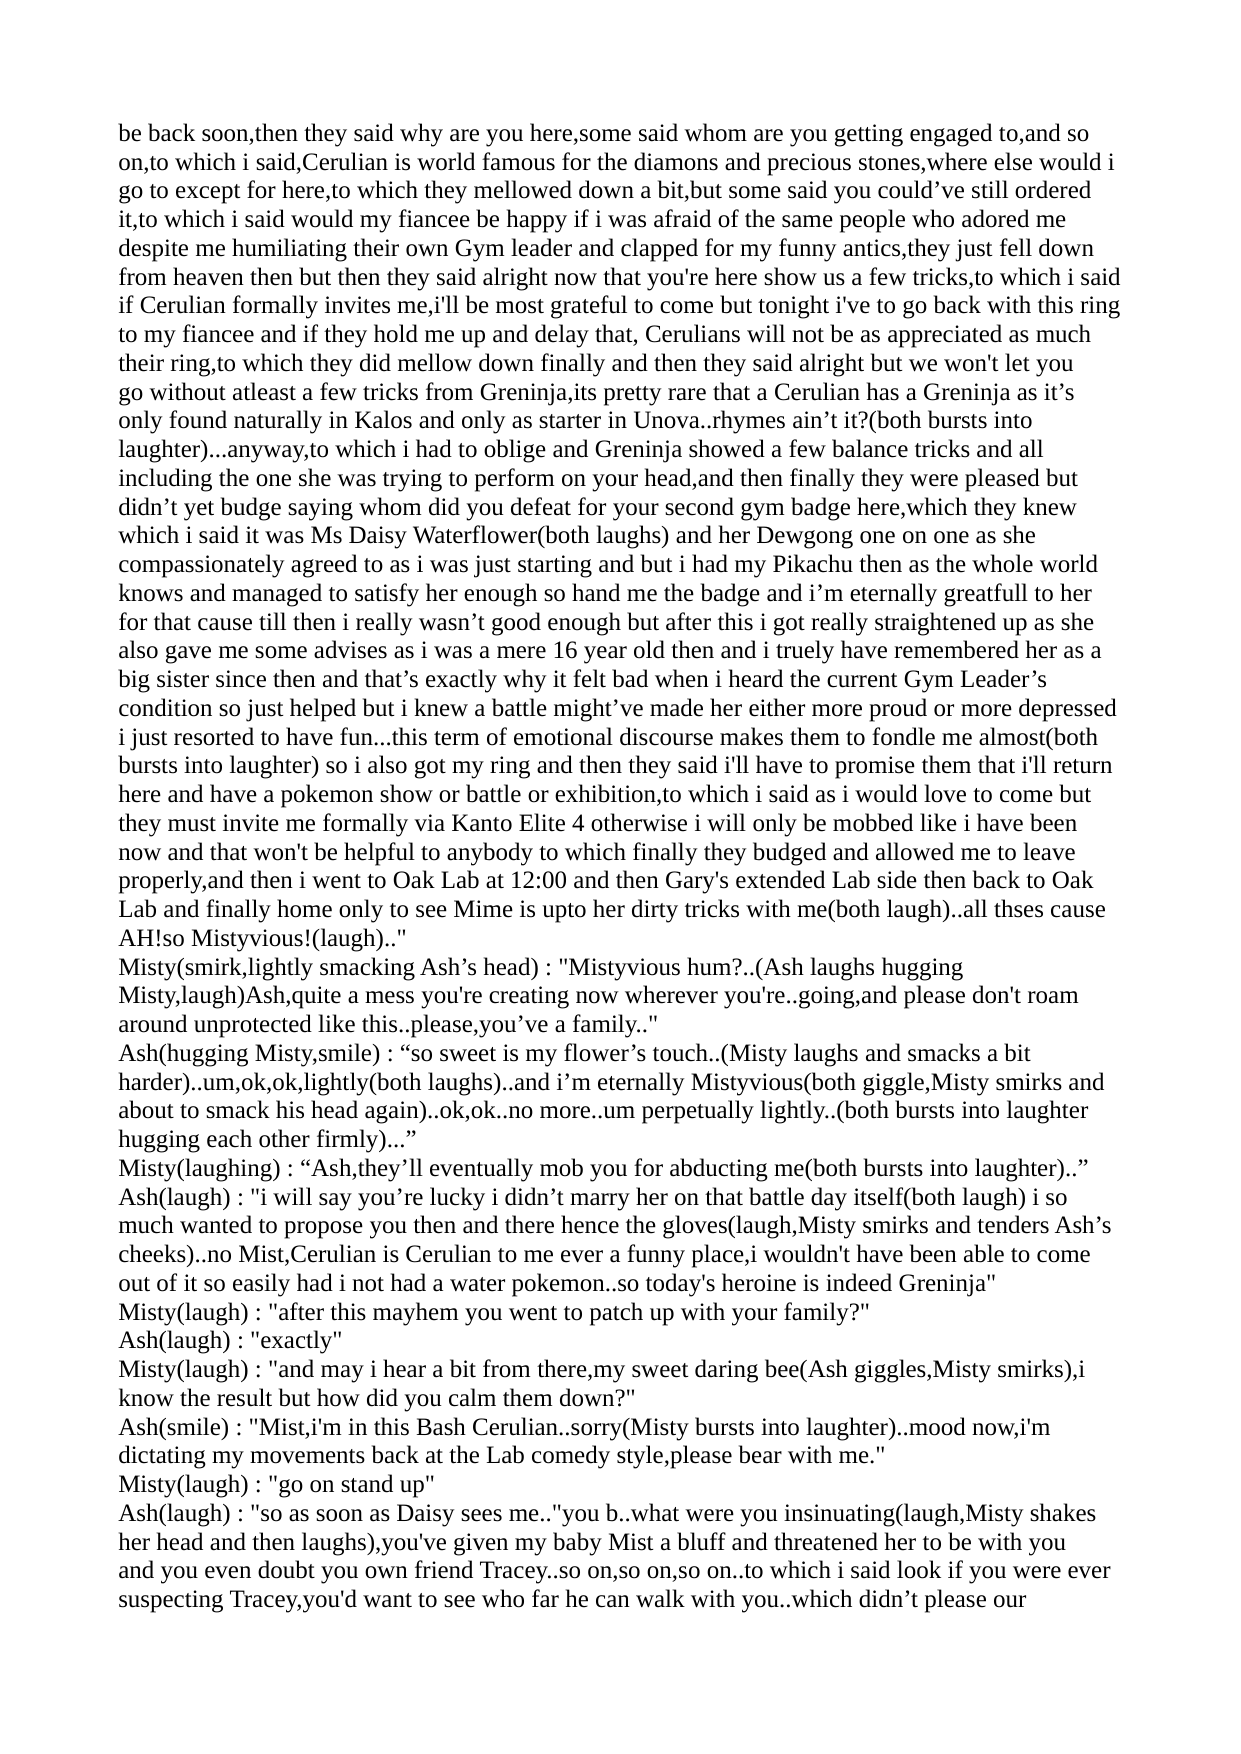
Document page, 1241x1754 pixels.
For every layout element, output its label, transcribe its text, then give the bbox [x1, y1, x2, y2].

text Ash(smile) : "Mist,i'm in this Bash Cerulian..sorry(Misty bursts into laughter)..mood now,i'm dictating my movements back at the Lab comedy style,please bear with me." [118, 1412, 1122, 1469]
text Ash(laugh) : "exactly" [118, 1326, 1122, 1354]
text be back soon,then they said why are you here,some said whom are you getting engaged to,and so on,to which i said,Cerulian is world famous for the diamons and precious stones,where else would i go to except for here,to which they mellowed down a bit,but some said you could’ve still ordered it,to which i said would my fiancee be happy if i was afraid of the same people who adored me despite me humiliating their own Gym leader and clapped for my funny antics,they just fell down from heaven then but then they said alright now that you're here show us a few tricks,to which i said if Cerulian formally invites me,i'll be most grateful to come but tonight i've to go back with this ring to my fiancee and if they hold me up and delay that, Cerulians will not be as appreciated as much their ring,to which they did mellow down finally and then they said alright but we won't let you [118, 118, 1122, 377]
text and you even doubt you own friend Tracey..so on,so on,so on..to which i said look if you were ever suspecting Tracey,you'd want to see who far he can walk with you..which didn’t please our [118, 1556, 1122, 1613]
text Misty(laugh) : "after this mayhem you went to patch up with your family?" [118, 1297, 1122, 1326]
text Ash(laugh) : "so as soon as Daisy sees me.."you b..what were you insinuating(laugh,Misty shakes her head and then laughs),you've given my baby Mist a bluff and threatened her to be with you [118, 1498, 1122, 1556]
text Misty(laughing) : “Ash,they’ll eventually mob you for abducting me(both bursts into laughter)..” [118, 1153, 1122, 1182]
text Misty(laugh) : "and may i hear a bit from there,my sweet daring bee(Ash giggles,Misty smirks),i know the result but how did you calm them down?" [118, 1354, 1122, 1412]
text Misty(laugh) : "go on stand up" [118, 1469, 1122, 1498]
text go without atleast a few tricks from Greninja,its pretty rare that a Cerulian has a Greninja as it’s only found naturally in Kalos and only as starter in Unova..rhymes ain’t it?(both bursts into laughter)...anyway,to which i had to oblige and Greninja showed a few balance tricks and all including the one she was trying to perform on your head,and then finally they were pleased but didn’t yet budge saying whom did you defeat for your second gym badge here,which they knew which i said it was Ms Daisy Waterflower(both laughs) and her Dewgong one on one as she compassionately agreed to as i was just starting and but i had my Pikachu then as the whole world knows and managed to satisfy her enough so hand me the badge and i’m eternally greatfull to her for that cause till then i really wasn’t good enough but after this i got really straightened up as she also gave me some advises as i was a mere 16 year old then and i truely have remembered her as a big sister since then and that’s exactly why it felt bad when i heard the current Gym Leader’s condition so just helped but i knew a battle might’ve made her either more proud or more depressed i just resorted to have fun...this term of emotional discourse makes them to fondle me almost(both bursts into laughter) so i also got my ring and then they said i'll have to promise them that i'll return here and have a pokemon show or battle or exhibition,to which i said as i would love to come but they must invite me formally via Kanto Elite 4 otherwise i will only be mobbed like i have been now and that won't be helpful to anybody to which finally they budged and allowed me to leave properly,and then i went to Oak Lab at 12:00 and then Gary's extended Lab side then back to Oak Lab and finally home only to see Mime is upto her dirty tricks with me(both laugh)..all thses cause AH!so Mistyvious!(laugh).." [118, 377, 1122, 952]
text Ash(laugh) : "i will say you’re lucky i didn’t marry her on that battle day itself(both laugh) i so much wanted to propose you then and there hence the gloves(laugh,Misty smirks and tenders Ash’s cheeks)..no Mist,Cerulian is Cerulian to me ever a funny place,i wouldn't have been able to come out of it so easily had i not had a water pokemon..so today's heroine is indeed Greninja" [118, 1182, 1122, 1297]
text Ash(hugging Misty,smile) : “so sweet is my flower’s touch..(Misty laughs and smacks a bit harder)..um,ok,ok,lightly(both laughs)..and i’m eternally Mistyvious(both giggle,Misty smirks and about to smack his head again)..ok,ok..no more..um perpetually lightly..(both bursts into laughter hugging each other firmly)...” [118, 1038, 1122, 1153]
text Misty(smirk,lightly smacking Ash’s head) : "Mistyvious hum?..(Ash laughs hugging Misty,laugh)Ash,quite a mess you're creating now wherever you're..going,and please don't roam around unprotected like this..please,you’ve a family.." [118, 952, 1122, 1038]
